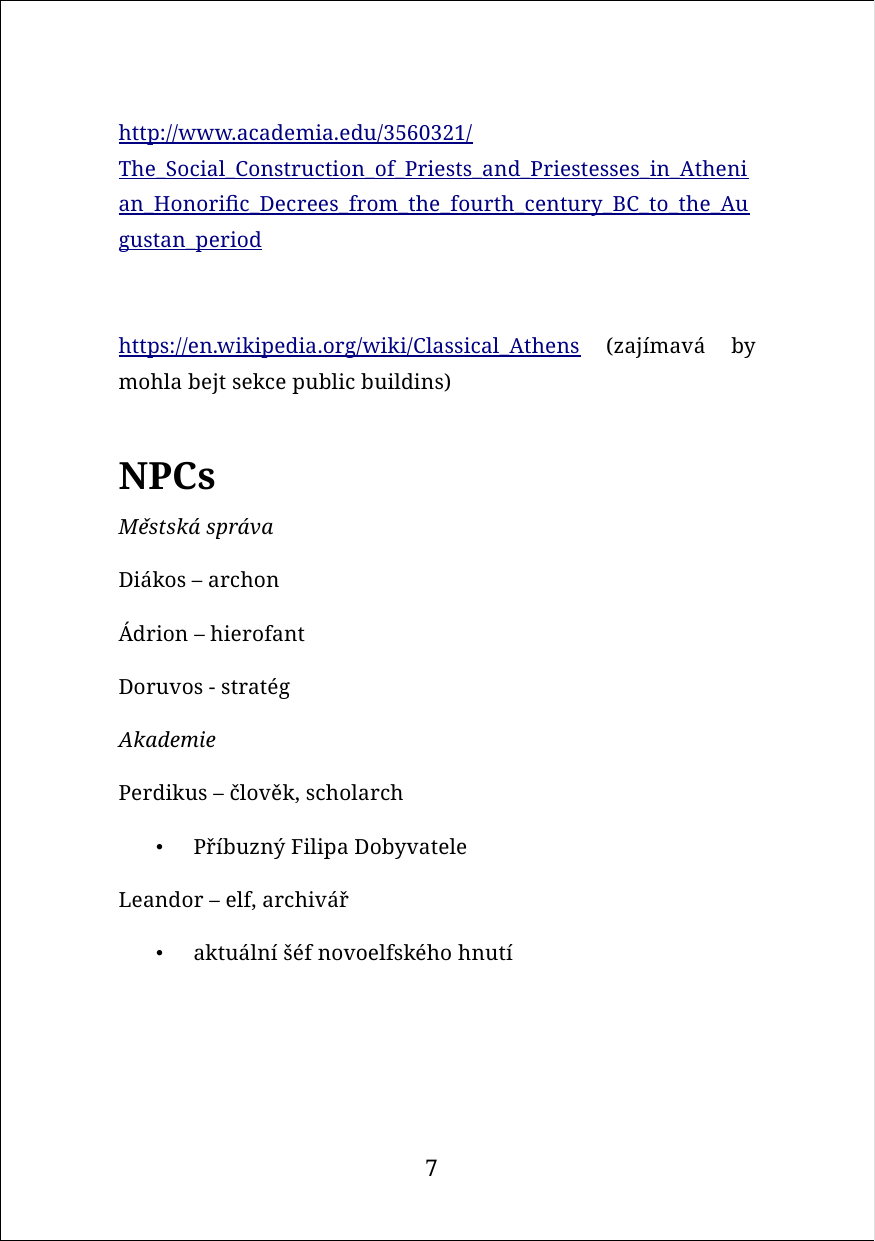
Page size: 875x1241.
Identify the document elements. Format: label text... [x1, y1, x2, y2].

subtitle NPCs [118, 449, 756, 501]
text https://en.wikipedia.org/wiki/Classical_Athens (zajímavá by mohla bejt sekce public buildins) [118, 331, 756, 395]
text Leandor – elf, archivář [118, 885, 756, 913]
text Ádrion – hierofant [118, 619, 756, 647]
text http://www.academia.edu/3560321/The_Social_Construction_of_Priests_and_Priestesses_in_Athenian_Honorific_Decrees_from_the_fourth_century_BC_to_the_Augustan_period [118, 118, 756, 253]
text Perdikus – člověk, scholarch [118, 778, 756, 807]
text Diákos – archon [118, 566, 756, 594]
text Akademie [118, 725, 756, 754]
text Městská správa [118, 512, 756, 541]
list Příbuzný Filipa Dobyvatele [156, 832, 756, 860]
list aktuální šéf novoelfského hnutí [156, 938, 756, 967]
text Doruvos - stratég [118, 672, 756, 701]
